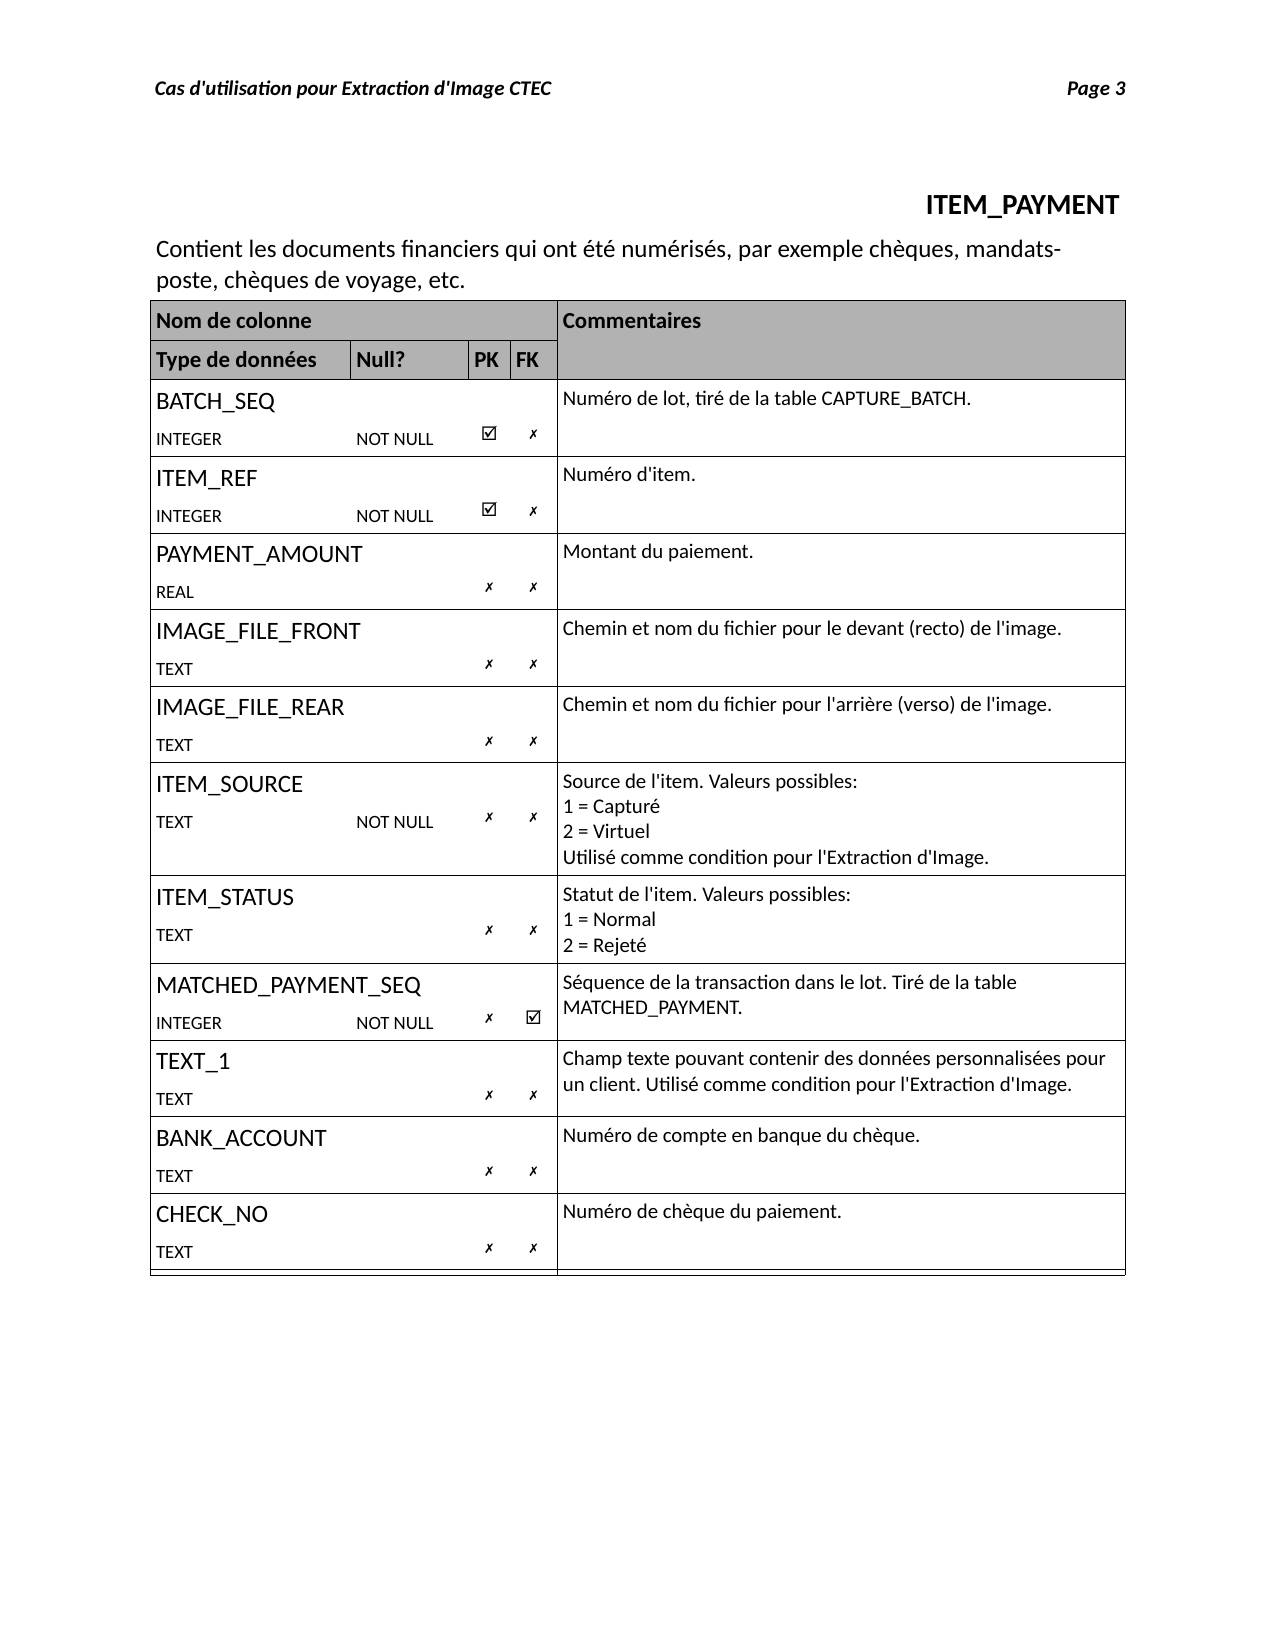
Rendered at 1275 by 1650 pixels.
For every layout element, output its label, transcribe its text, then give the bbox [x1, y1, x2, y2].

table_cell TEXT [151, 1235, 350, 1269]
table_cell O [510, 1158, 557, 1193]
table_cell INTEGER [151, 1005, 350, 1040]
table_cell INTEGER [151, 421, 350, 456]
table_cell [350, 575, 468, 609]
table_cell [350, 918, 468, 963]
table_cell TEXT_1 [151, 1041, 557, 1082]
table_cell O [469, 728, 510, 762]
table_cell O [510, 575, 557, 609]
table_cell Numéro de chèque du paiement. [558, 1194, 1125, 1269]
table_cell NOT NULL [350, 421, 468, 456]
table_cell PAYMENT_AMOUNT [151, 534, 557, 574]
table_cell FK [511, 341, 557, 379]
table_cell TEXT [151, 918, 350, 963]
table_cell [510, 687, 557, 728]
table_cell Contient les documents financiers qui ont été numérisés, par exemple chèques, mandats-poste, chèques de voyage, etc. [150, 228, 1125, 300]
table_cell Montant du paiement. [558, 534, 1125, 609]
table_cell [350, 687, 468, 728]
table_cell Chemin et nom du fichier pour le devant (recto) de l'image. [558, 610, 1125, 686]
table_cell O [510, 498, 557, 532]
table_cell NOT NULL [350, 1005, 468, 1040]
table_cell IMAGE_FILE_FRONT [151, 610, 557, 651]
table_cell IMAGE_FILE_REAR [151, 687, 350, 728]
table_cell Null? [351, 341, 468, 379]
table_cell O [469, 918, 510, 963]
table_cell [350, 728, 468, 762]
table_cell TEXT [151, 728, 350, 762]
table_cell ITEM_REF [151, 457, 557, 498]
table_cell [469, 1270, 510, 1274]
table_cell Séquence de la transaction dans le lot. Tiré de la table MATCHED_PAYMENT. [558, 964, 1125, 1040]
table_cell O [510, 1235, 557, 1269]
table_cell [350, 1270, 468, 1274]
table_cell CHECK_NO [151, 1194, 557, 1235]
table_cell O [510, 1082, 557, 1116]
table_cell R [469, 421, 510, 456]
table_cell TEXT [151, 804, 350, 875]
table_cell O [510, 918, 557, 963]
table_cell O [469, 804, 510, 875]
table_cell BANK_ACCOUNT [151, 1117, 557, 1158]
table_cell PK [469, 341, 510, 379]
table_cell R [469, 498, 510, 532]
table_cell ITEM_SOURCE [151, 763, 557, 804]
table_cell Numéro d'item. [558, 457, 1125, 532]
table_cell [510, 1270, 557, 1274]
table_cell R [510, 1005, 557, 1040]
table_cell Type de données [151, 341, 350, 379]
table_cell O [469, 575, 510, 609]
table_cell Numéro de lot, tiré de la table CAPTURE_BATCH. [558, 380, 1125, 456]
table_cell NOT NULL [350, 804, 468, 875]
table_cell NOT NULL [350, 498, 468, 532]
table_cell [151, 1270, 350, 1274]
table_cell O [469, 1082, 510, 1116]
table_cell TEXT [151, 1158, 350, 1193]
table_cell O [510, 804, 557, 875]
table_cell [350, 1158, 468, 1193]
table_cell BATCH_SEQ [151, 380, 557, 421]
table_cell MATCHED_PAYMENT_SEQ [151, 964, 557, 1005]
table_cell ITEM_STATUS [151, 876, 557, 917]
table_cell Chemin et nom du fichier pour l'arrière (verso) de l'image. [558, 687, 1125, 762]
table_cell TEXT [151, 651, 350, 686]
table_cell [350, 1235, 468, 1269]
table_cell [350, 651, 468, 686]
table_cell [558, 1270, 1125, 1274]
table_cell Numéro de compte en banque du chèque. [558, 1117, 1125, 1193]
table_cell O [510, 728, 557, 762]
table_cell INTEGER [151, 498, 350, 532]
table_cell REAL [151, 575, 350, 609]
table_cell Source de l'item. Valeurs possibles: 1 = Capturé 2 = Virtuel Utilisé comme condition pour l'Extraction d'Image. [558, 763, 1125, 875]
table_cell Statut de l'item. Valeurs possibles: 1 = Normal 2 = Rejeté [558, 876, 1125, 963]
table_cell O [469, 1235, 510, 1269]
table_cell O [469, 1005, 510, 1040]
table_cell O [510, 651, 557, 686]
table_cell Nom de colonne [151, 301, 557, 340]
table_header ITEM_PAYMENT [150, 181, 1125, 228]
table_cell TEXT [151, 1082, 350, 1116]
table_cell Commentaires [558, 301, 1125, 379]
table_cell [469, 687, 510, 728]
table_cell O [469, 651, 510, 686]
table_cell O [469, 1158, 510, 1193]
table_cell O [510, 421, 557, 456]
table_cell [350, 1082, 468, 1116]
table_cell Champ texte pouvant contenir des données personnalisées pour un client. Utilisé comme condition pour l'Extraction d'Image. [558, 1041, 1125, 1116]
